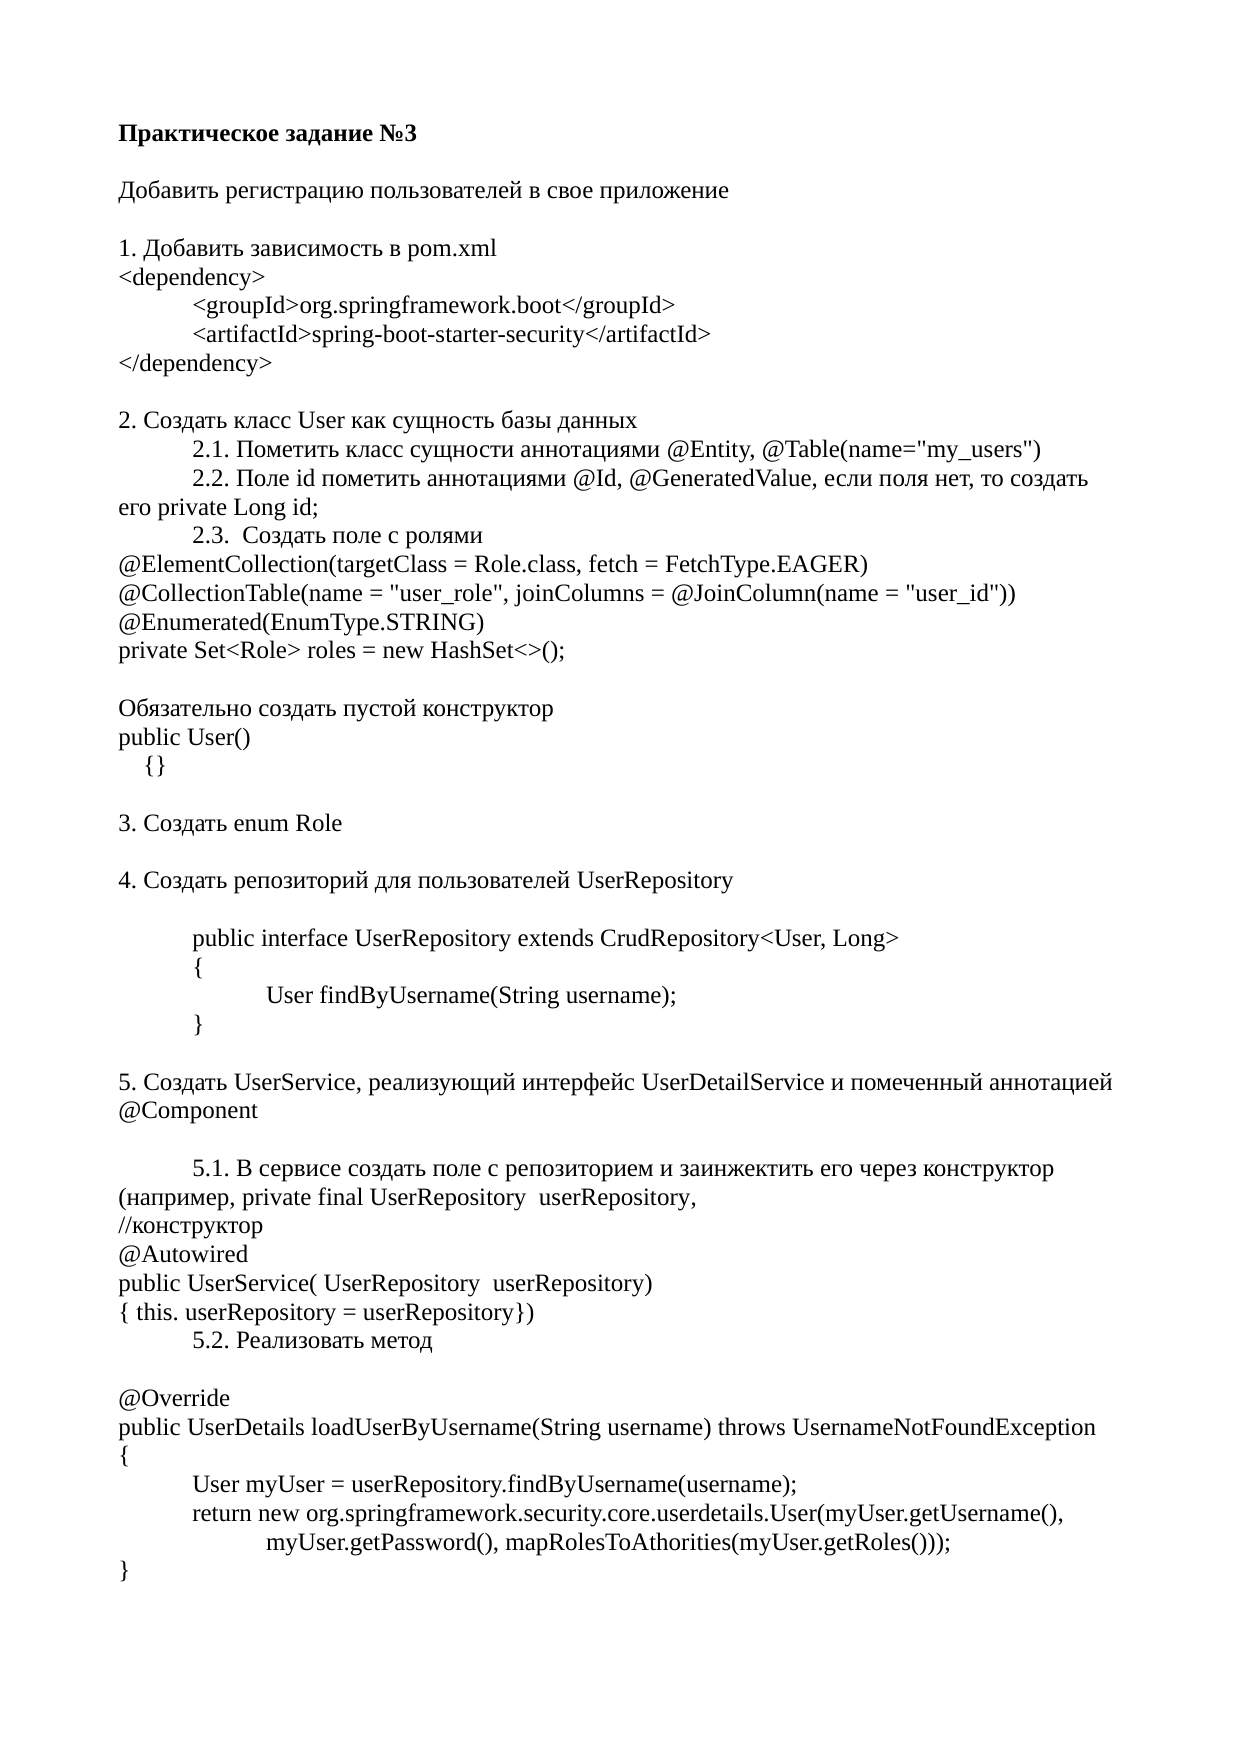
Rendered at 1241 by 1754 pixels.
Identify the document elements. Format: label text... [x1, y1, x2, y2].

text @Override [118, 1383, 1122, 1412]
text { this. userRepository = userRepository}) [118, 1297, 1122, 1326]
text 4. Создать репозиторий для пользователей UserRepository [118, 866, 1122, 894]
text public interface UserRepository extends CrudRepository<User, Long> [118, 923, 1122, 952]
text @CollectionTable(name = "user_role", joinColumns = @JoinColumn(name = "user_id")) @Enumerated(EnumType.STRING) [118, 578, 1122, 636]
text Обязательно создать пустой конструктор [118, 693, 1122, 722]
text 2.2. Поле id пометить аннотациями @Id, @GeneratedValue, если поля нет, то создать его private Long id; [118, 463, 1122, 521]
text //конструктор [118, 1211, 1122, 1239]
text } [118, 1009, 1122, 1038]
text 2.3. Создать поле с ролями [118, 521, 1122, 549]
text return new org.springframework.security.core.userdetails.User(myUser.getUsername(), myUser.getPassword(), mapRolesToAthorities(myUser.getRoles())); [118, 1498, 1122, 1556]
text 3. Создать enum Role [118, 808, 1122, 837]
text public UserService( UserRepository userRepository) [118, 1268, 1122, 1297]
text @Autowired [118, 1239, 1122, 1268]
text { [118, 952, 1122, 981]
text User findByUsername(String username); [118, 981, 1122, 1009]
text Практическое задание №3 [118, 118, 1122, 147]
text 2.1. Пометить класс сущности аннотациями @Entity, @Table(name="my_users") [118, 434, 1122, 463]
text private Set<Role> roles = new HashSet<>(); [118, 636, 1122, 664]
text public UserDetails loadUserByUsername(String username) throws UsernameNotFoundException [118, 1412, 1122, 1441]
text <dependency> [118, 262, 1122, 291]
text </dependency> [118, 348, 1122, 377]
text {} [118, 751, 1122, 779]
text { [118, 1441, 1122, 1469]
text User myUser = userRepository.findByUsername(username); [118, 1469, 1122, 1498]
text 2. Создать класс User как сущность базы данных [118, 406, 1122, 434]
text 5.1. В сервисе создать поле с репозиторием и заинжектить его через конструктор (например, private final UserRepository userRepository, [118, 1153, 1122, 1211]
text } [118, 1556, 1122, 1584]
text 5. Создать UserService, реализующий интерфейс UserDetailService и помеченный аннотацией @Component [118, 1067, 1122, 1124]
text <groupId>org.springframework.boot</groupId> [118, 291, 1122, 319]
text 5.2. Реализовать метод [118, 1326, 1122, 1354]
text <artifactId>spring-boot-starter-security</artifactId> [118, 319, 1122, 348]
text public User() [118, 722, 1122, 751]
text Добавить регистрацию пользователей в свое приложение [118, 176, 1122, 204]
text 1. Добавить зависимость в pom.xml [118, 233, 1122, 262]
text @ElementCollection(targetClass = Role.class, fetch = FetchType.EAGER) [118, 549, 1122, 578]
